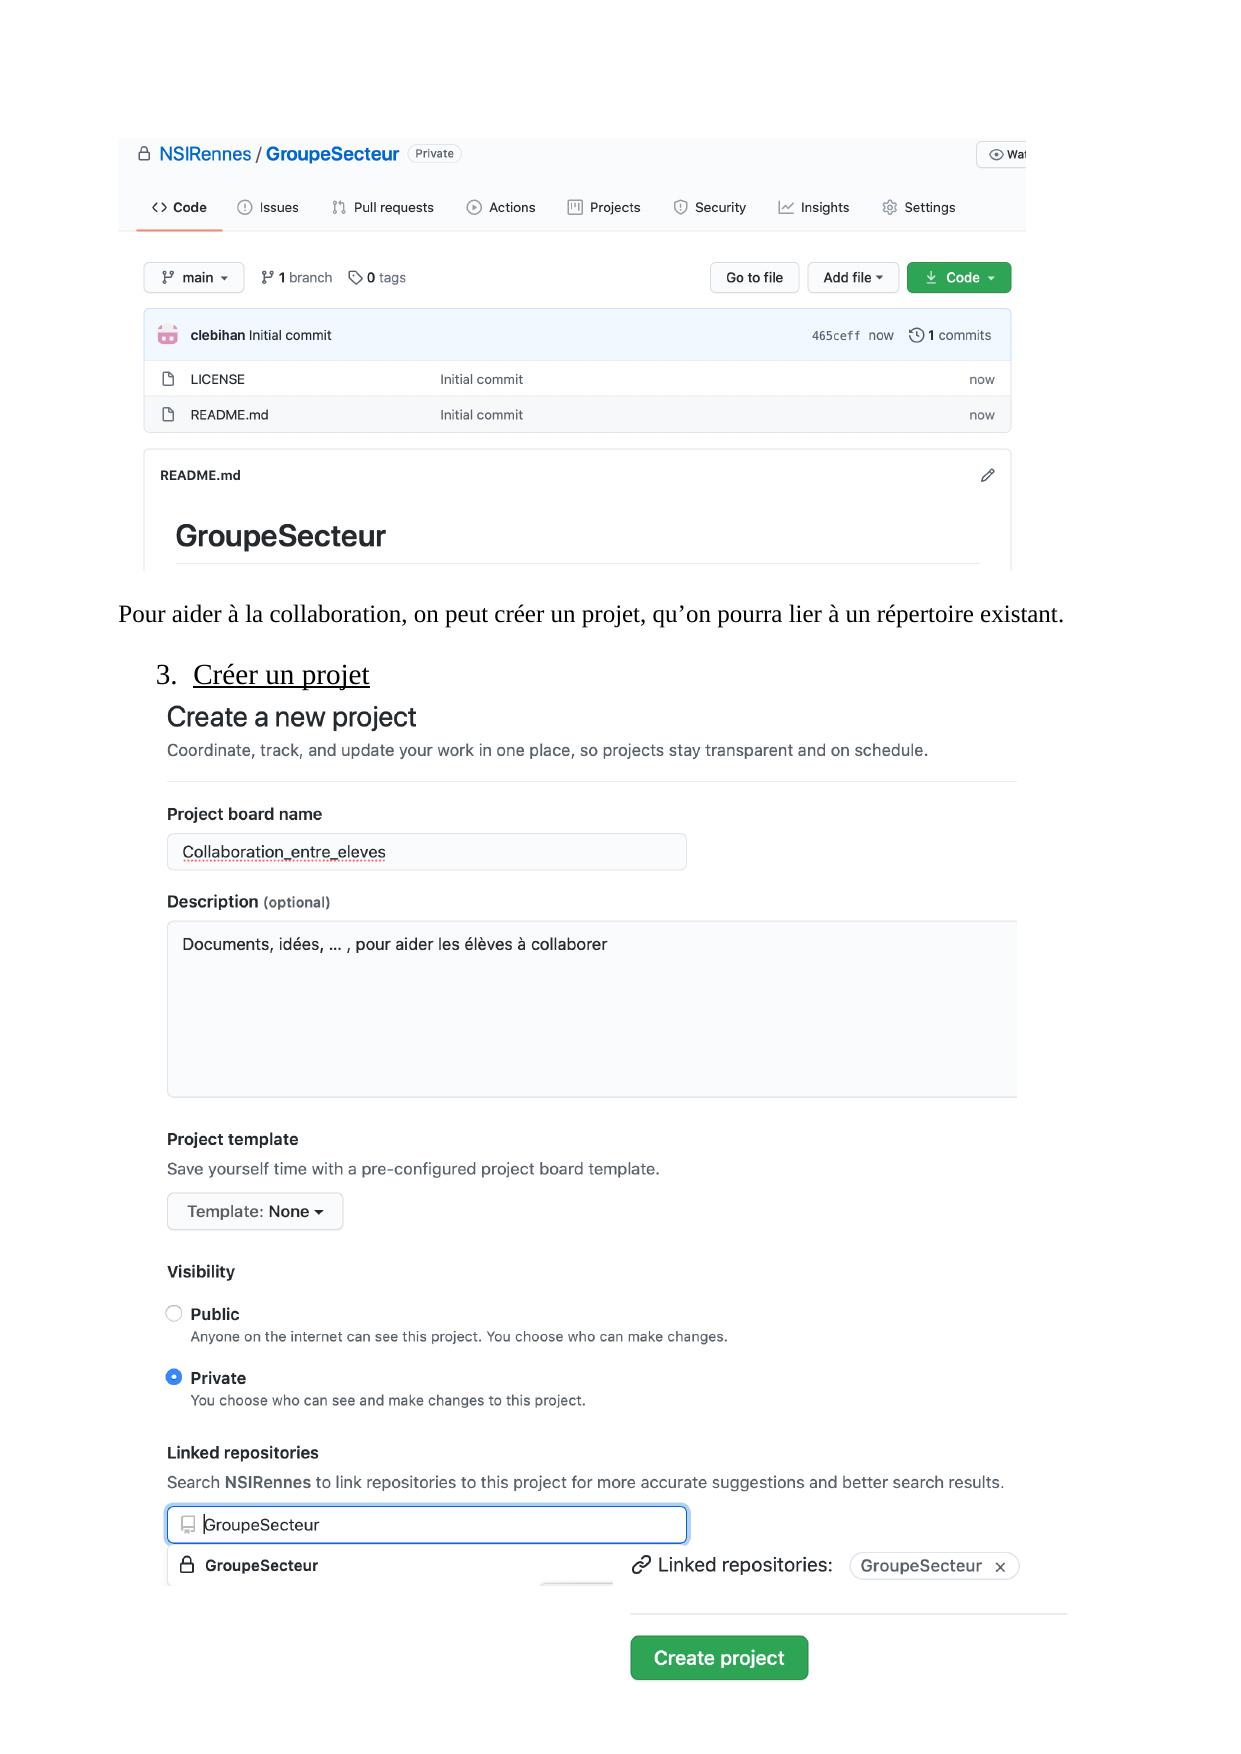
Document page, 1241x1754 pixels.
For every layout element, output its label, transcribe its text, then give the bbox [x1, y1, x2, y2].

list Créer un projet [156, 657, 1122, 691]
text Pour aider à la collaboration, on peut créer un projet, qu’on pourra lier à un répertoire existant. [118, 599, 1122, 628]
picture [137, 700, 1068, 1691]
picture [118, 138, 1026, 571]
